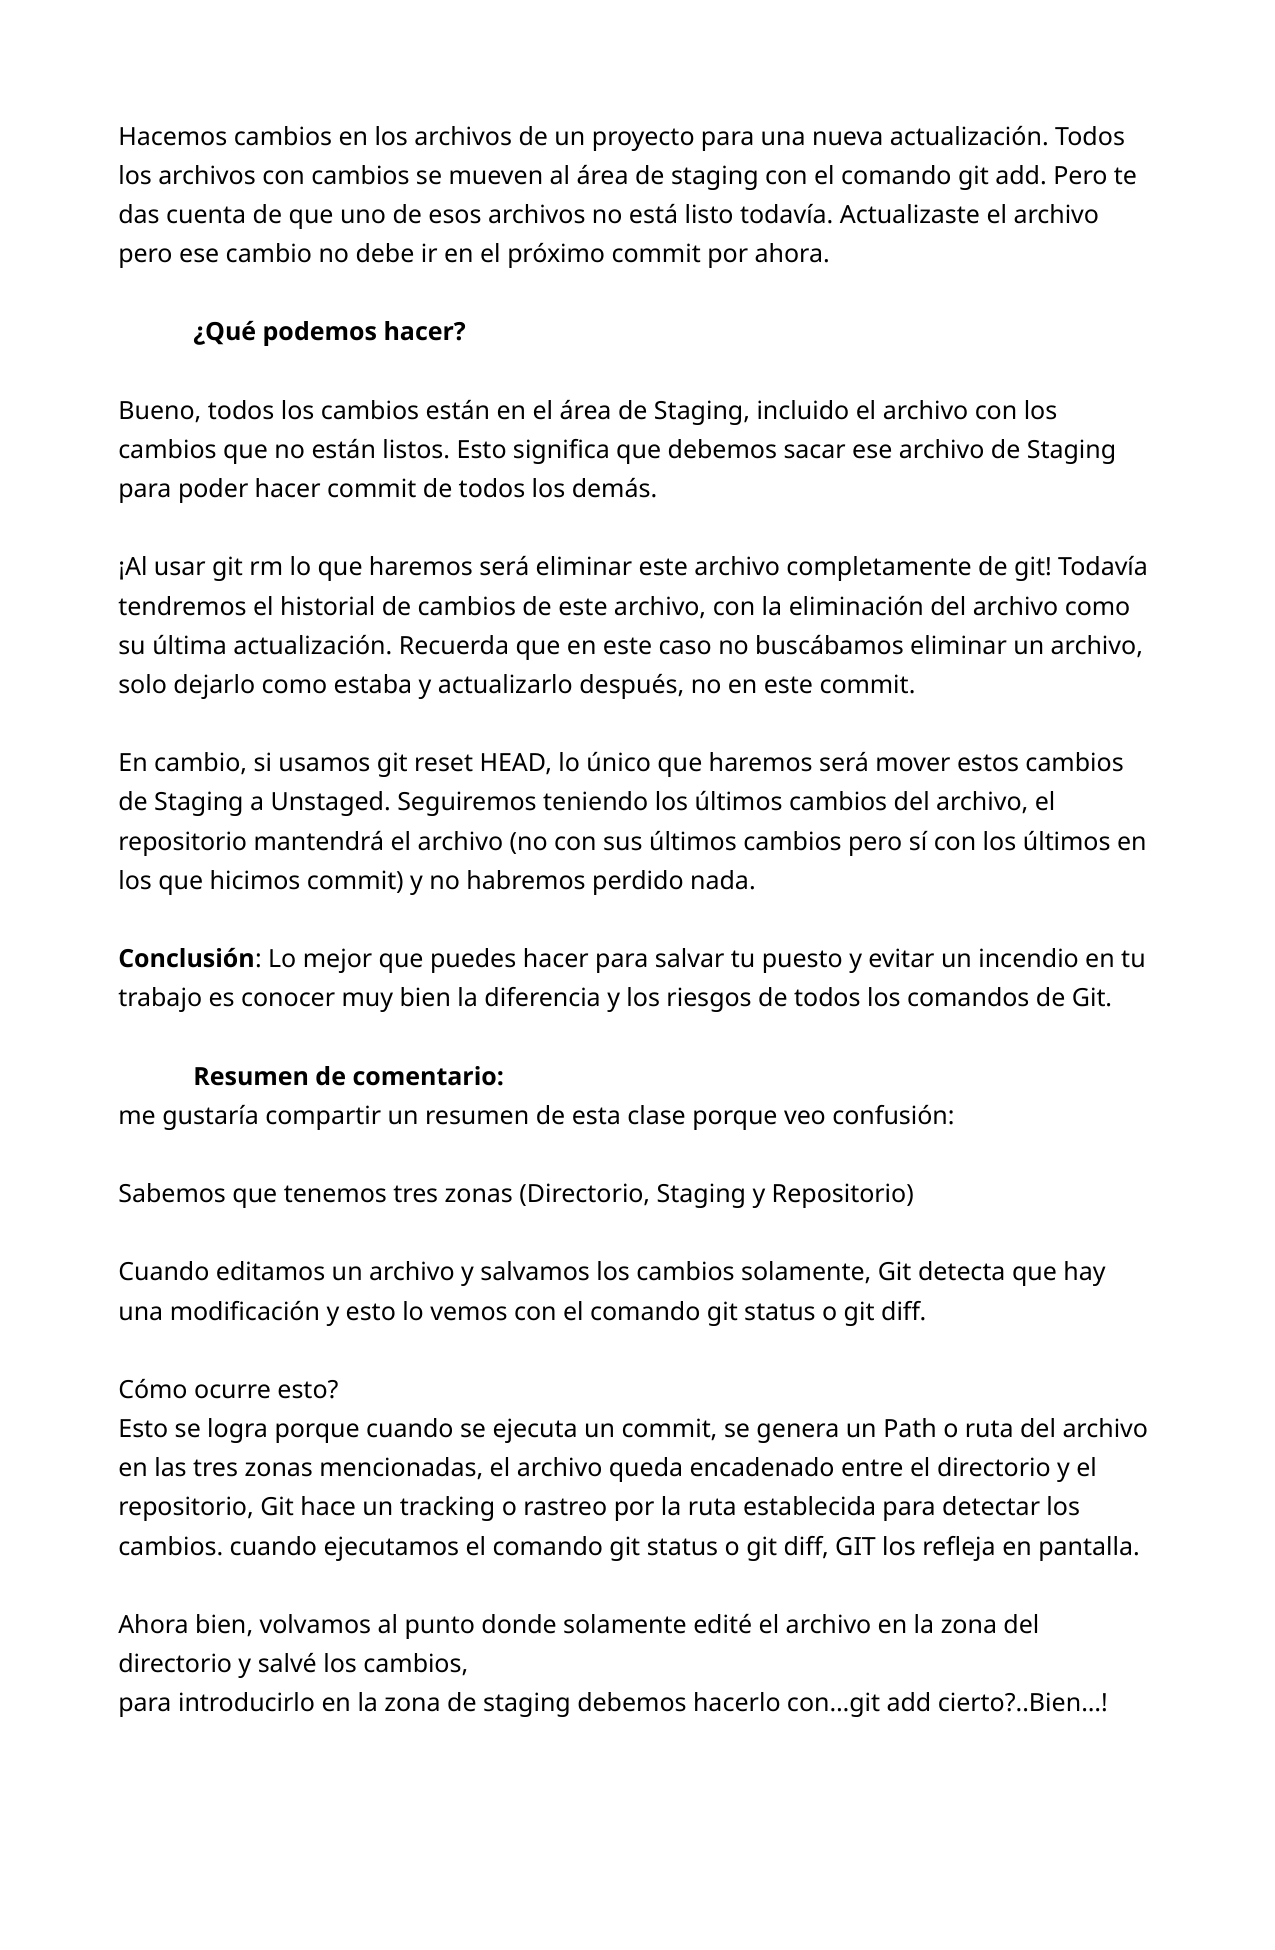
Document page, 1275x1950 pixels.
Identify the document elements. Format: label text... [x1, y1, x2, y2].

text Sabemos que tenemos tres zonas (Directorio, Staging y Repositorio) [118, 1176, 1157, 1210]
text Bueno, todos los cambios están en el área de Staging, incluido el archivo con los cambios que no están listos. Esto significa que debemos sacar ese archivo de Staging para poder hacer commit de todos los demás. [118, 392, 1157, 505]
text ¿Qué podemos hacer? [118, 314, 1157, 348]
text ¡Al usar git rm lo que haremos será eliminar este archivo completamente de git! Todavía tendremos el historial de cambios de este archivo, con la eliminación del archivo como su última actualización. Recuerda que en este caso no buscábamos eliminar un archivo, solo dejarlo como estaba y actualizarlo después, no en este commit. [118, 549, 1157, 701]
text Cuando editamos un archivo y salvamos los cambios solamente, Git detecta que hay una modificación y esto lo vemos con el comando git status o git diff. [118, 1254, 1157, 1327]
text para introducirlo en la zona de staging debemos hacerlo con…git add cierto?..Bien…! [118, 1685, 1157, 1719]
text Esto se logra porque cuando se ejecuta un commit, se genera un Path o ruta del archivo en las tres zonas mencionadas, el archivo queda encadenado entre el directorio y el repositorio, Git hace un tracking o rastreo por la ruta establecida para detectar los cambios. cuando ejecutamos el comando git status o git diff, GIT los refleja en pantalla. [118, 1411, 1157, 1562]
text Ahora bien, volvamos al punto donde solamente edité el archivo en la zona del directorio y salvé los cambios, [118, 1606, 1157, 1680]
text Resumen de comentario: [118, 1058, 1157, 1092]
text Conclusión: Lo mejor que puedes hacer para salvar tu puesto y evitar un incendio en tu trabajo es conocer muy bien la diferencia y los riesgos de todos los comandos de Git. [118, 941, 1157, 1014]
text Cómo ocurre esto? [118, 1371, 1157, 1406]
text me gustaría compartir un resumen de esta clase porque veo confusión: [118, 1097, 1157, 1131]
text En cambio, si usamos git reset HEAD, lo único que haremos será mover estos cambios de Staging a Unstaged. Seguiremos teniendo los últimos cambios del archivo, el repositorio mantendrá el archivo (no con sus últimos cambios pero sí con los últimos en los que hicimos commit) y no habremos perdido nada. [118, 745, 1157, 896]
text Hacemos cambios en los archivos de un proyecto para una nueva actualización. Todos los archivos con cambios se mueven al área de staging con el comando git add. Pero te das cuenta de que uno de esos archivos no está listo todavía. Actualizaste el archivo pero ese cambio no debe ir en el próximo commit por ahora. [118, 118, 1157, 270]
